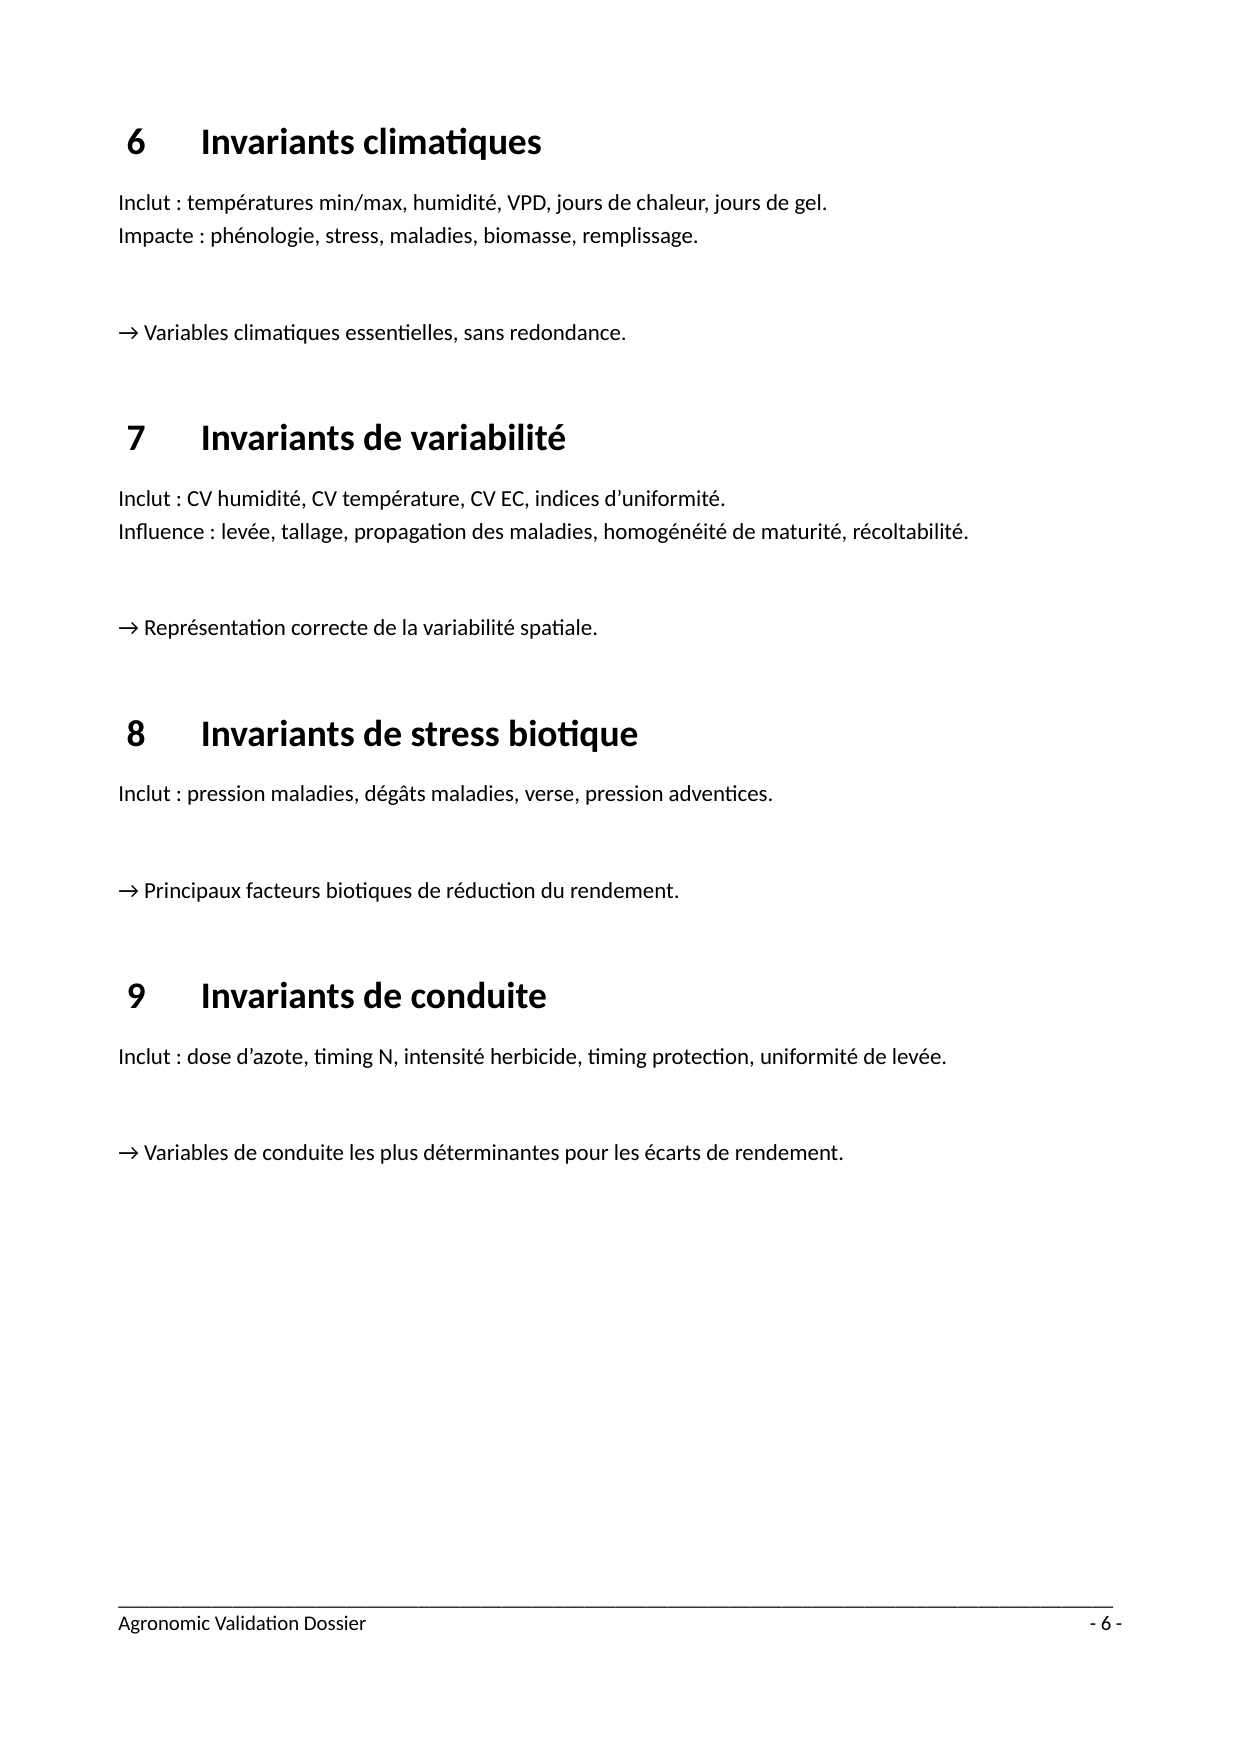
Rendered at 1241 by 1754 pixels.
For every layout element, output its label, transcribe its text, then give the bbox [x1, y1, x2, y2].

text Inclut : températures min/max, humidité, VPD, jours de chaleur, jours de gel. Impacte : phénologie, stress, maladies, biomasse, remplissage. [118, 188, 1122, 249]
text → Principaux facteurs biotiques de réduction du rendement. [118, 876, 1122, 904]
text → Variables de conduite les plus déterminantes pour les écarts de rendement. [118, 1138, 1122, 1166]
subtitle Invariants climatiques [118, 118, 1122, 164]
text → Représentation correcte de la variabilité spatiale. [118, 613, 1122, 642]
text Inclut : pression maladies, dégâts maladies, verse, pression adventices. [118, 779, 1122, 808]
subtitle Invariants de conduite [118, 972, 1122, 1018]
text Inclut : CV humidité, CV température, CV EC, indices d’uniformité. Influence : levée, tallage, propagation des maladies, homogénéité de maturité, récoltabilité. [118, 484, 1122, 545]
text → Variables climatiques essentielles, sans redondance. [118, 318, 1122, 346]
subtitle Invariants de variabilité [118, 414, 1122, 460]
subtitle Invariants de stress biotique [118, 710, 1122, 756]
text Inclut : dose d’azote, timing N, intensité herbicide, timing protection, uniformité de levée. [118, 1042, 1122, 1070]
